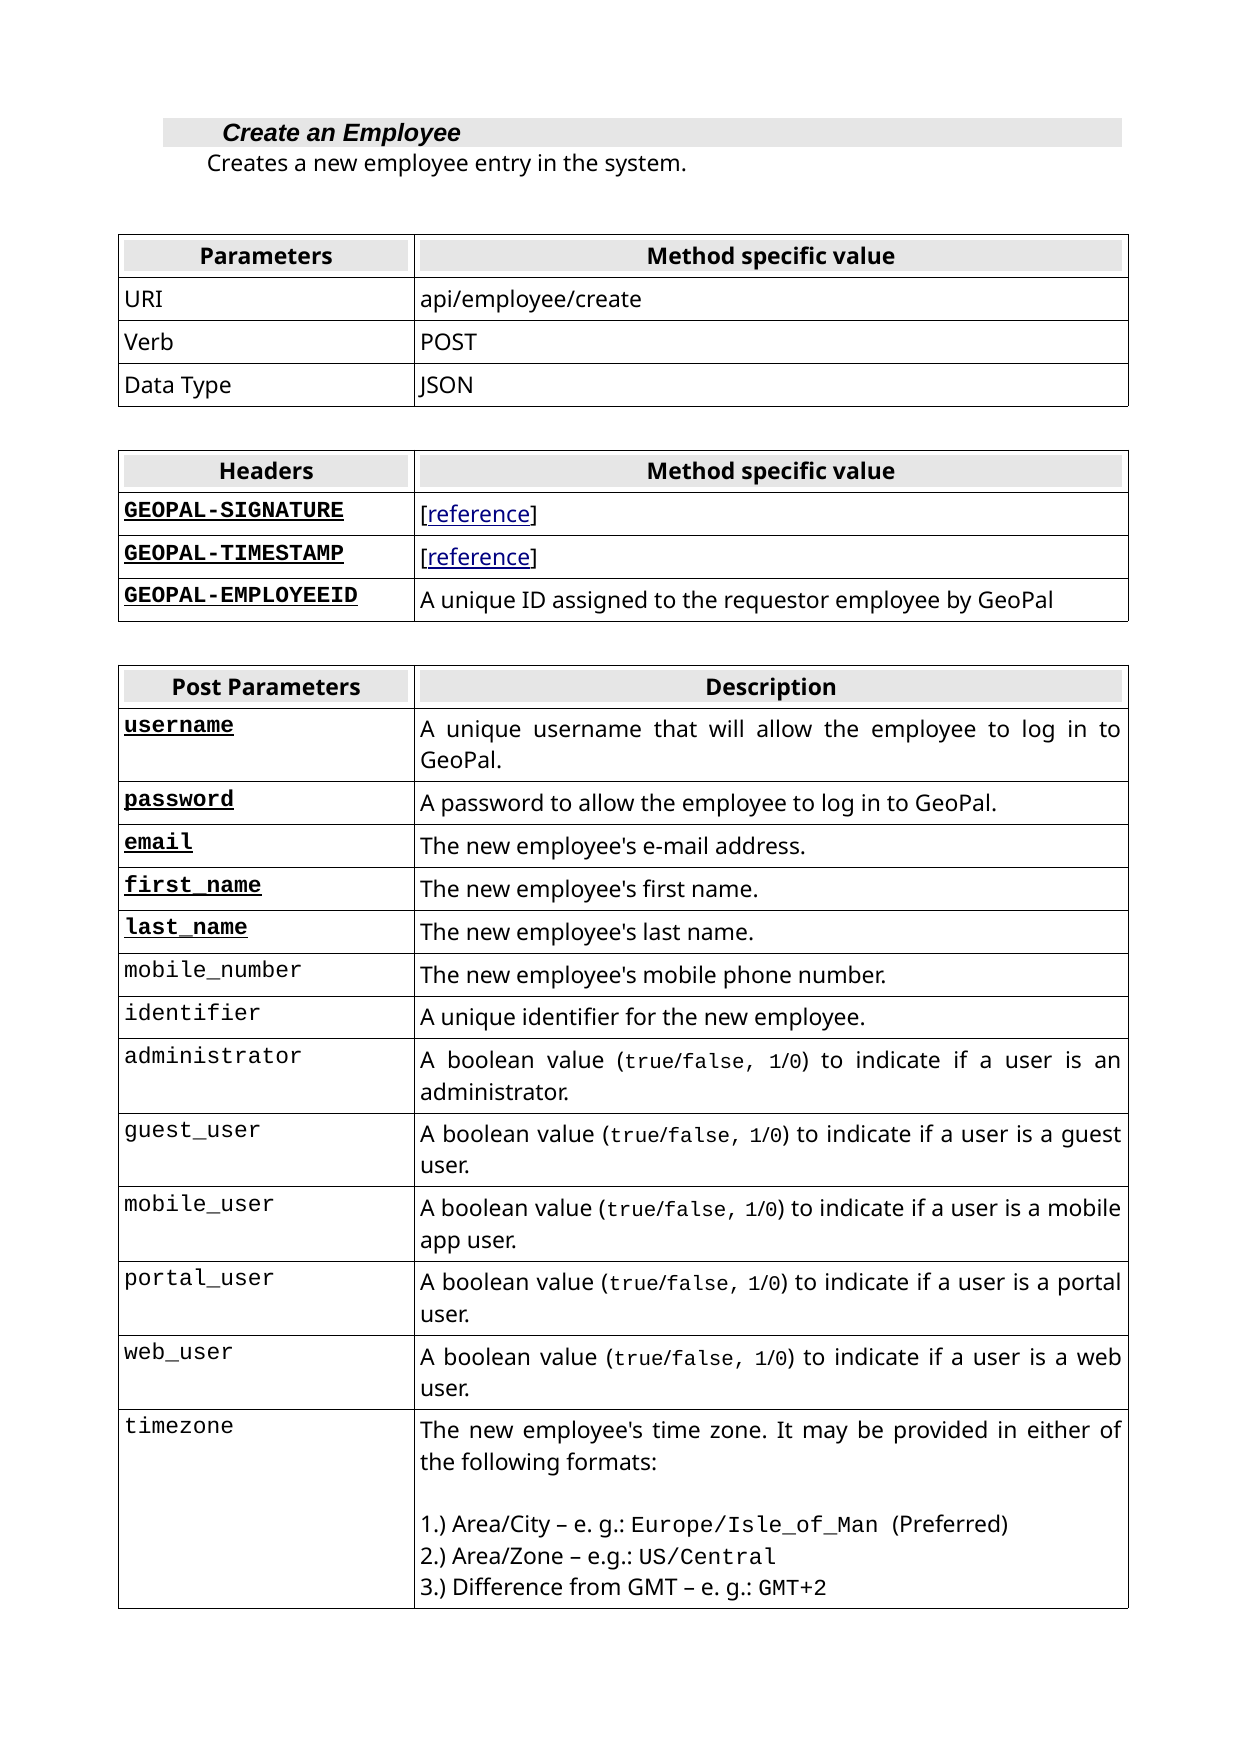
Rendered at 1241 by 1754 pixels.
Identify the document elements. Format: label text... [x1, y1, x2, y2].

table_cell mobile_number [119, 954, 414, 996]
table_cell The new employee's last name. [415, 911, 1128, 953]
table_cell GEOPAL-EMPLOYEEID [119, 579, 414, 621]
table_cell first_name [119, 868, 414, 910]
table_cell username [119, 709, 414, 781]
text Creates a new employee entry in the system. [118, 147, 1122, 178]
table_cell A boolean value (true/false, 1/0) to indicate if a user is a guest user. [415, 1114, 1128, 1186]
table_cell The new employee's e-mail address. [415, 825, 1128, 867]
table_cell guest_user [119, 1114, 414, 1186]
table_header Post Parameters [119, 666, 414, 707]
table_cell GEOPAL-SIGNATURE [119, 493, 414, 535]
table_cell email [119, 825, 414, 867]
table_cell portal_user [119, 1262, 414, 1334]
table_cell A unique identifier for the new employee. [415, 997, 1128, 1038]
table_cell The new employee's first name. [415, 868, 1128, 910]
table_cell The new employee's time zone. It may be provided in either of the following formats: 1.) Area/City – e. g.: Europe/Isle_of_Man (Preferred) 2.) Area/Zone – e.g.: US/Central 3.) Difference from GMT – e. g.: GMT+2 [415, 1410, 1128, 1608]
table_cell GEOPAL-TIMESTAMP [119, 536, 414, 578]
table_cell identifier [119, 997, 414, 1038]
table_cell POST [415, 321, 1128, 363]
table_cell A boolean value (true/false, 1/0) to indicate if a user is a web user. [415, 1336, 1128, 1409]
table_cell A boolean value (true/false, 1/0) to indicate if a user is a mobile app user. [415, 1187, 1128, 1261]
table_header Description [415, 666, 1128, 707]
table_header Method specific value [415, 235, 1128, 277]
table_cell The new employee's mobile phone number. [415, 954, 1128, 996]
table_cell mobile_user [119, 1187, 414, 1261]
table_cell A boolean value (true/false, 1/0) to indicate if a user is a portal user. [415, 1262, 1128, 1334]
table_cell A unique ID assigned to the requestor employee by GeoPal [415, 579, 1128, 621]
table_cell api/employee/create [415, 278, 1128, 320]
table_cell A boolean value (true/false, 1/0) to indicate if a user is an administrator. [415, 1039, 1128, 1112]
table_cell [reference] [415, 493, 1128, 535]
table_cell password [119, 782, 414, 824]
table_cell web_user [119, 1336, 414, 1409]
table_cell last_name [119, 911, 414, 953]
table_header Method specific value [415, 451, 1128, 492]
table_cell Data Type [119, 364, 414, 406]
subtitle Create an Employee [163, 118, 1122, 147]
table_cell A password to allow the employee to log in to GeoPal. [415, 782, 1128, 824]
table_header Parameters [119, 235, 414, 277]
table_cell [reference] [415, 536, 1128, 578]
table_cell JSON [415, 364, 1128, 406]
table_header Headers [119, 451, 414, 492]
table_cell Verb [119, 321, 414, 363]
table_cell administrator [119, 1039, 414, 1112]
table_cell URI [119, 278, 414, 320]
table_cell A unique username that will allow the employee to log in to GeoPal. [415, 709, 1128, 781]
table_cell timezone [119, 1410, 414, 1608]
